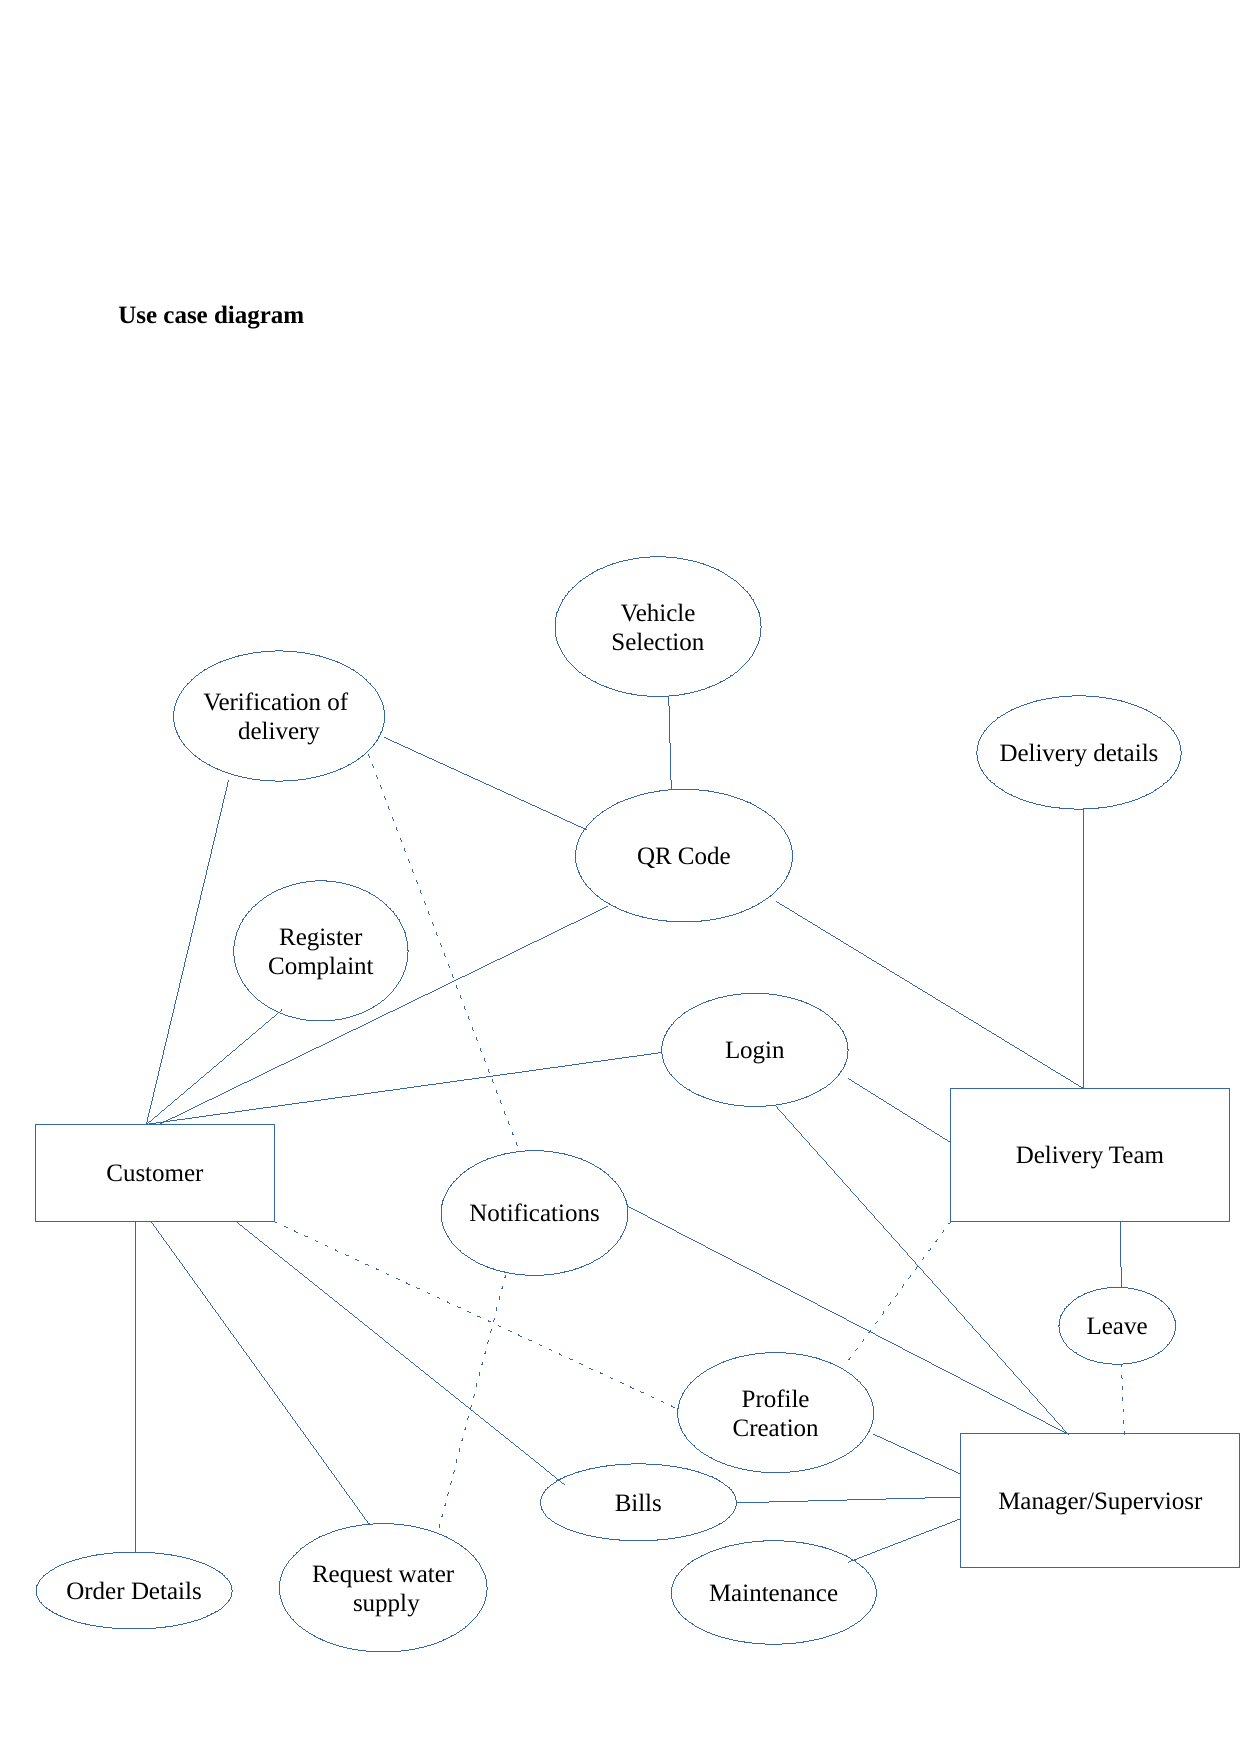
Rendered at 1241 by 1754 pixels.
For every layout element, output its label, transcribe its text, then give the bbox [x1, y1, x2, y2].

text Use case diagram [118, 300, 1122, 329]
